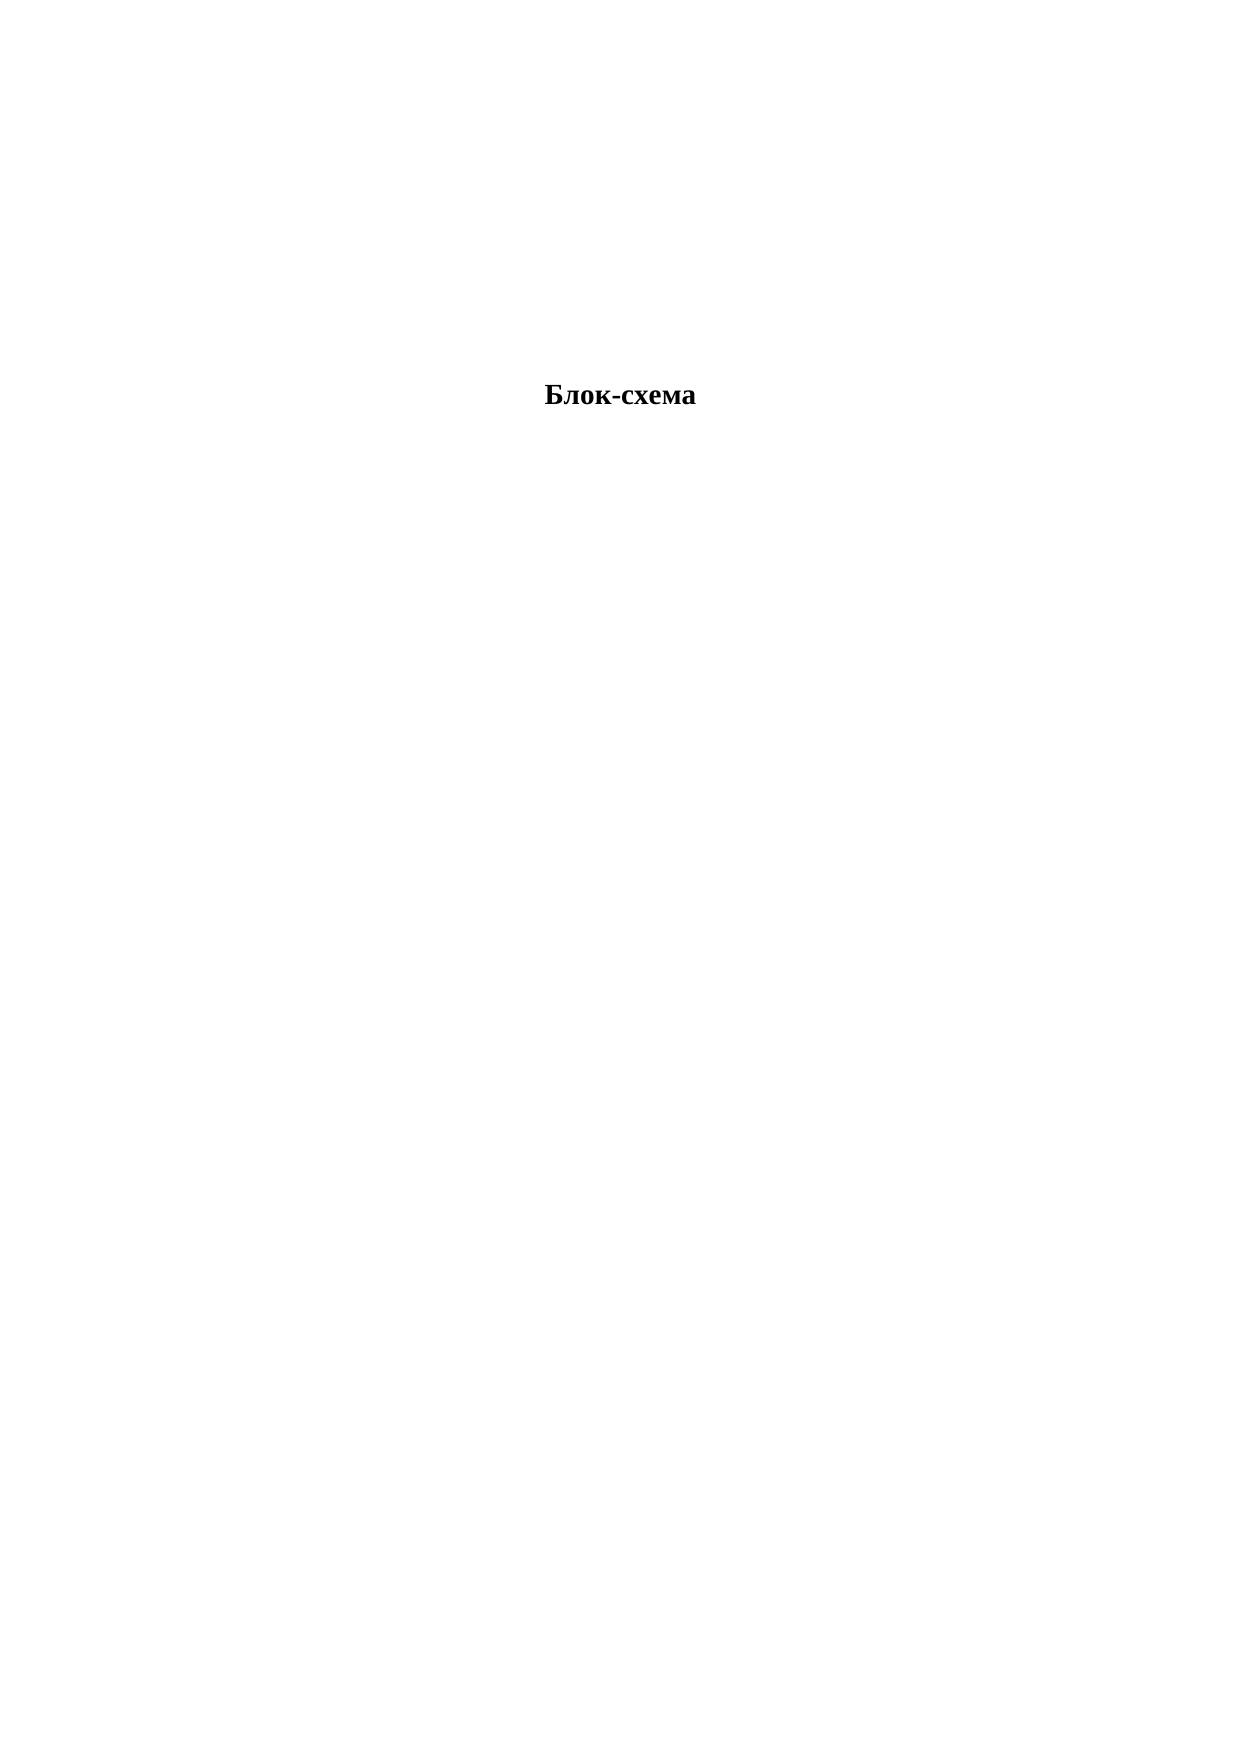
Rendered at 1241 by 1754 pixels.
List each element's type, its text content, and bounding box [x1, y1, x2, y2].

text Блок-схема [118, 377, 1122, 410]
